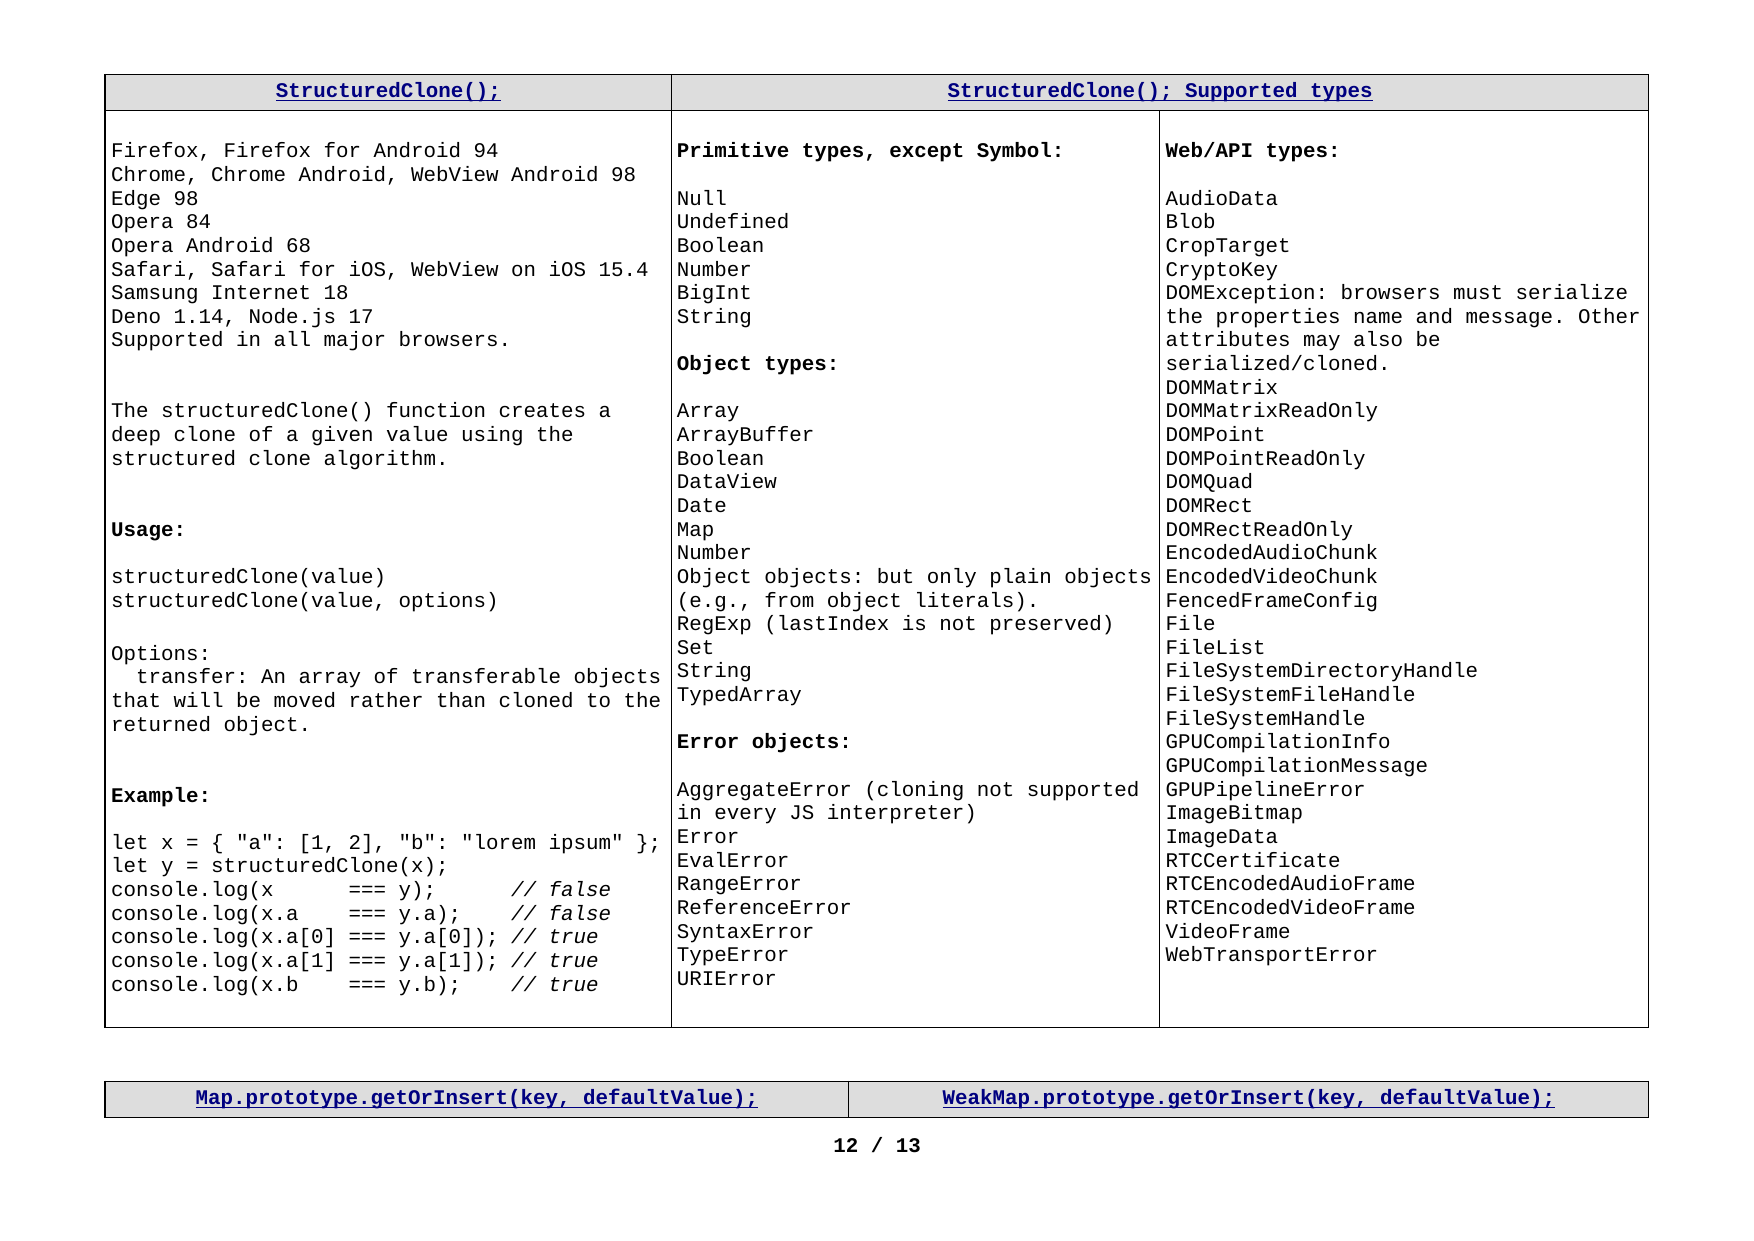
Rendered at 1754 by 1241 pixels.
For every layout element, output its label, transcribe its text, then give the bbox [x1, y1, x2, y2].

table_cell Primitive types, except Symbol: Null Undefined Boolean Number BigInt String Object types: Array ArrayBuffer Boolean DataView Date Map Number Object objects: but only plain objects (e.g., from object literals). RegExp (lastIndex is not preserved) Set String TypedArray Error objects: AggregateError (cloning not supported in every JS interpreter) Error EvalError RangeError ReferenceError SyntaxError TypeError URIError [672, 111, 1159, 1027]
table_header Map.prototype.getOrInsert(key, defaultValue); [106, 1082, 848, 1117]
table_cell Firefox, Firefox for Android 94 Chrome, Chrome Android, WebView Android 98 Edge 98 Opera 84 Opera Android 68 Safari, Safari for iOS, WebView on iOS 15.4 Samsung Internet 18 Deno 1.14, Node.js 17 Supported in all major browsers. The structuredClone() function creates a deep clone of a given value using the structured clone algorithm. Usage: structuredClone(value) structuredClone(value, options) Options: transfer: An array of transferable objects that will be moved rather than cloned to the returned object. Example: let x = { "a": [1, 2], "b": "lorem ipsum" }; let y = structuredClone(x); console.log(x === y); // false console.log(x.a === y.a); // false console.log(x.a[0] === y.a[0]); // true console.log(x.a[1] === y.a[1]); // true console.log(x.b === y.b); // true [106, 111, 671, 1027]
table_cell Web/API types: AudioData Blob CropTarget CryptoKey DOMException: browsers must serialize the properties name and message. Other attributes may also be serialized/cloned. DOMMatrix DOMMatrixReadOnly DOMPoint DOMPointReadOnly DOMQuad DOMRect DOMRectReadOnly EncodedAudioChunk EncodedVideoChunk FencedFrameConfig File FileList FileSystemDirectoryHandle FileSystemFileHandle FileSystemHandle GPUCompilationInfo GPUCompilationMessage GPUPipelineError ImageBitmap ImageData RTCCertificate RTCEncodedAudioFrame RTCEncodedVideoFrame VideoFrame WebTransportError [1160, 111, 1648, 1027]
table_header StructuredClone(); Supported types [672, 75, 1648, 110]
table_header StructuredClone(); [106, 75, 671, 110]
table_header WeakMap.prototype.getOrInsert(key, defaultValue); [849, 1082, 1648, 1117]
